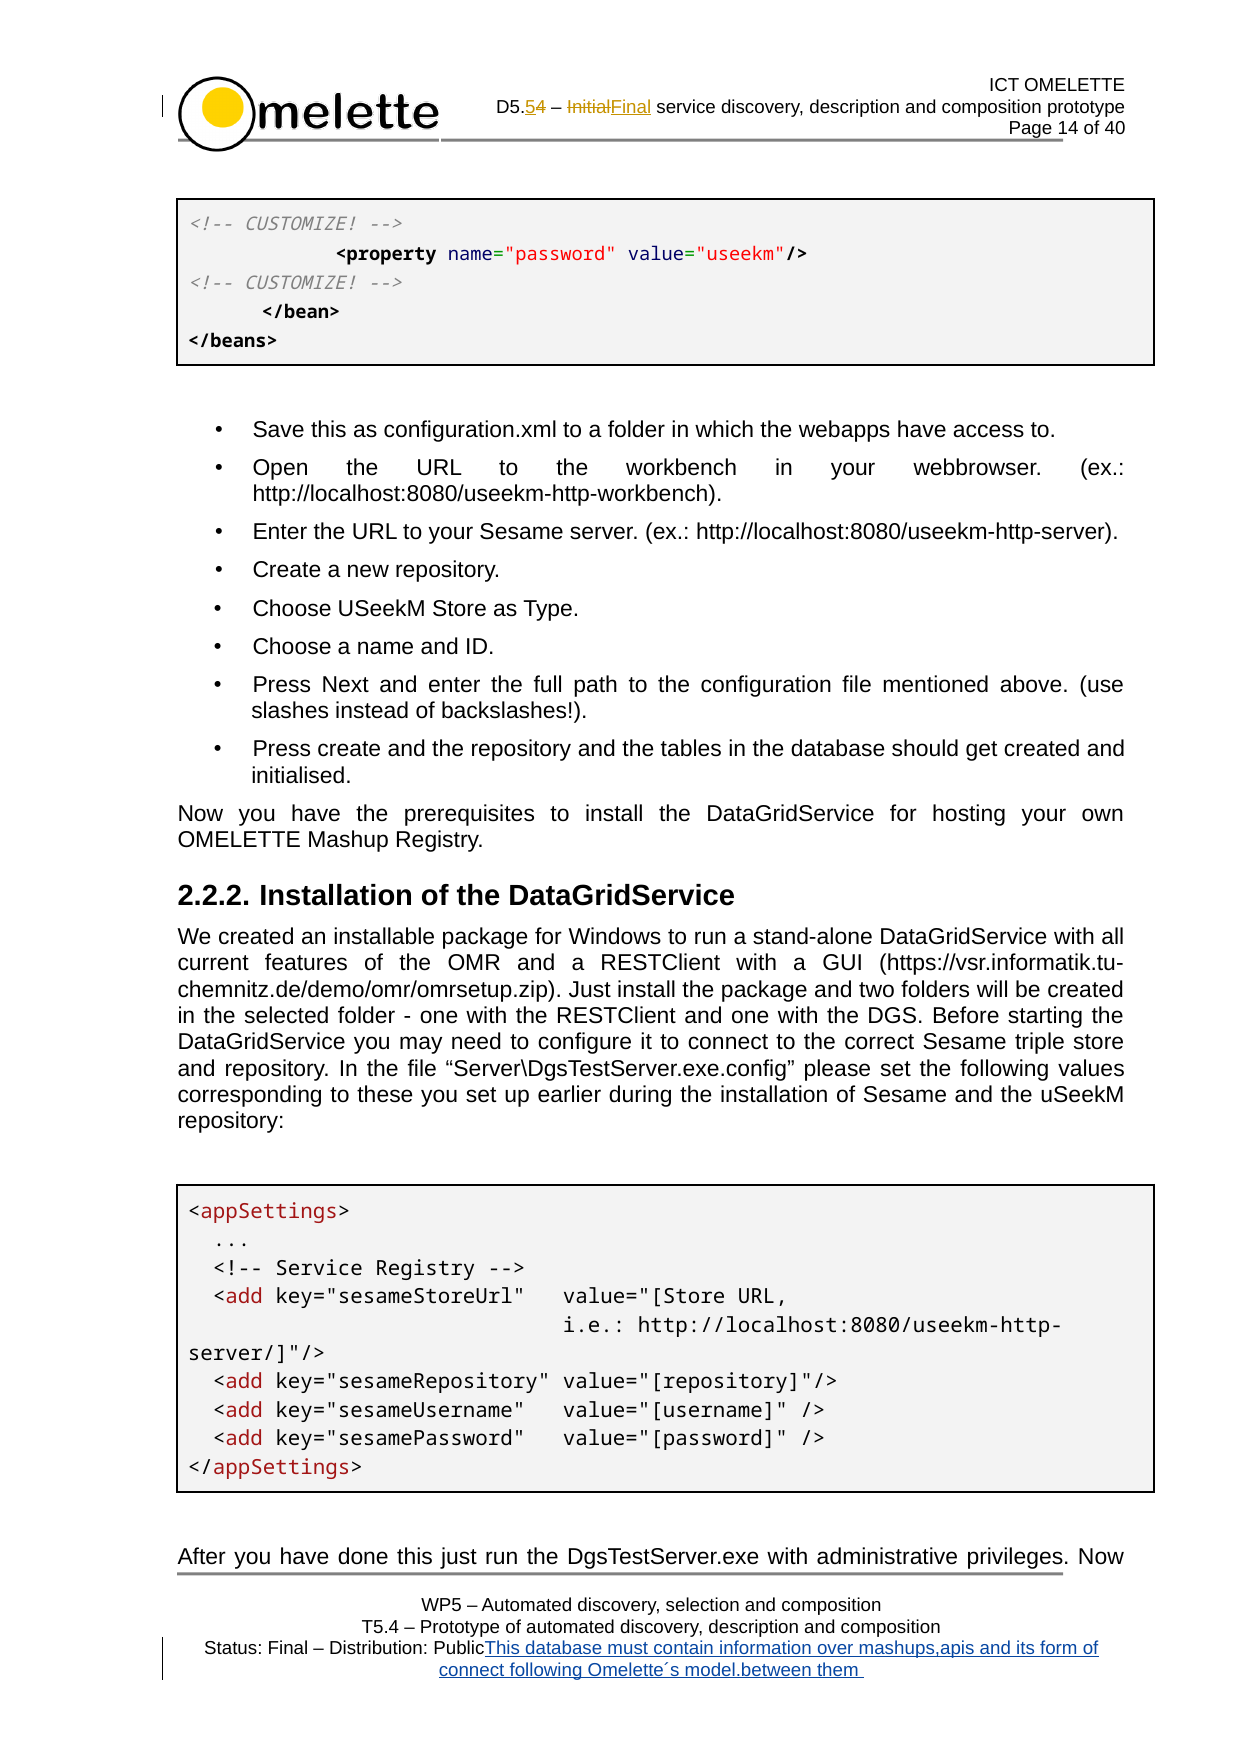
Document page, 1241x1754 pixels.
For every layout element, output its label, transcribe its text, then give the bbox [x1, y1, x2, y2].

table_header <appSettings> ... <!-- Service Registry --> <add key="sesameStoreUrl" value="[Store URL, i.e.: http://localhost:8080/useekm-http-server/]"/> <add key="sesameRepository" value="[repository]"/> <add key="sesameUsername" value="[username]" /> <add key="sesamePassword" value="[password]" /> </appSettings> [178, 1186, 1153, 1491]
list Save this as configuration.xml to a folder in which the webapps have access to. [215, 416, 1125, 442]
list Choose a name and ID. [213, 633, 1125, 659]
picture [178, 76, 439, 152]
text Now you have the prerequisites to install the DataGridService for hosting your own OMELETTE Mashup Registry. [177, 800, 1125, 852]
subtitle Installation of the DataGridService [177, 877, 1125, 911]
text We created an installable package for Windows to run a stand-alone DataGridService with all current features of the OMR and a RESTClient with a GUI (https://vsr.informatik.tu-chemnitz.de/demo/omr/omrsetup.zip). Just install the package and two folders will be created in the selected folder - one with the RESTClient and one with the DGS. Before starting the DataGridService you may need to configure it to connect to the correct Sesame triple store and repository. In the file “Server\DgsTestServer.exe.config” please set the following values corresponding to these you set up earlier during the installation of Sesame and the uSeekM repository: [177, 923, 1125, 1134]
list Press create and the repository and the tables in the database should get created and initialised. [213, 735, 1125, 788]
list Open the URL to the workbench in your webbrowser. (ex.: http://localhost:8080/useekm-http-workbench). [215, 454, 1125, 507]
table_header <!-- CUSTOMIZE! --> <property name="password" value="useekm"/> <!-- CUSTOMIZE! --> </bean> </beans> [178, 200, 1153, 364]
list Choose USeekM Store as Type. [213, 594, 1125, 621]
list Enter the URL to your Sesame server. (ex.: http://localhost:8080/useekm-http-server). [215, 518, 1125, 545]
list Press Next and enter the full path to the configuration file mentioned above. (use slashes instead of backslashes!). [213, 671, 1125, 723]
text After you have done this just run the DgsTestServer.exe with administrative privileges. Now [177, 1543, 1125, 1569]
list Create a new repository. [215, 556, 1125, 583]
